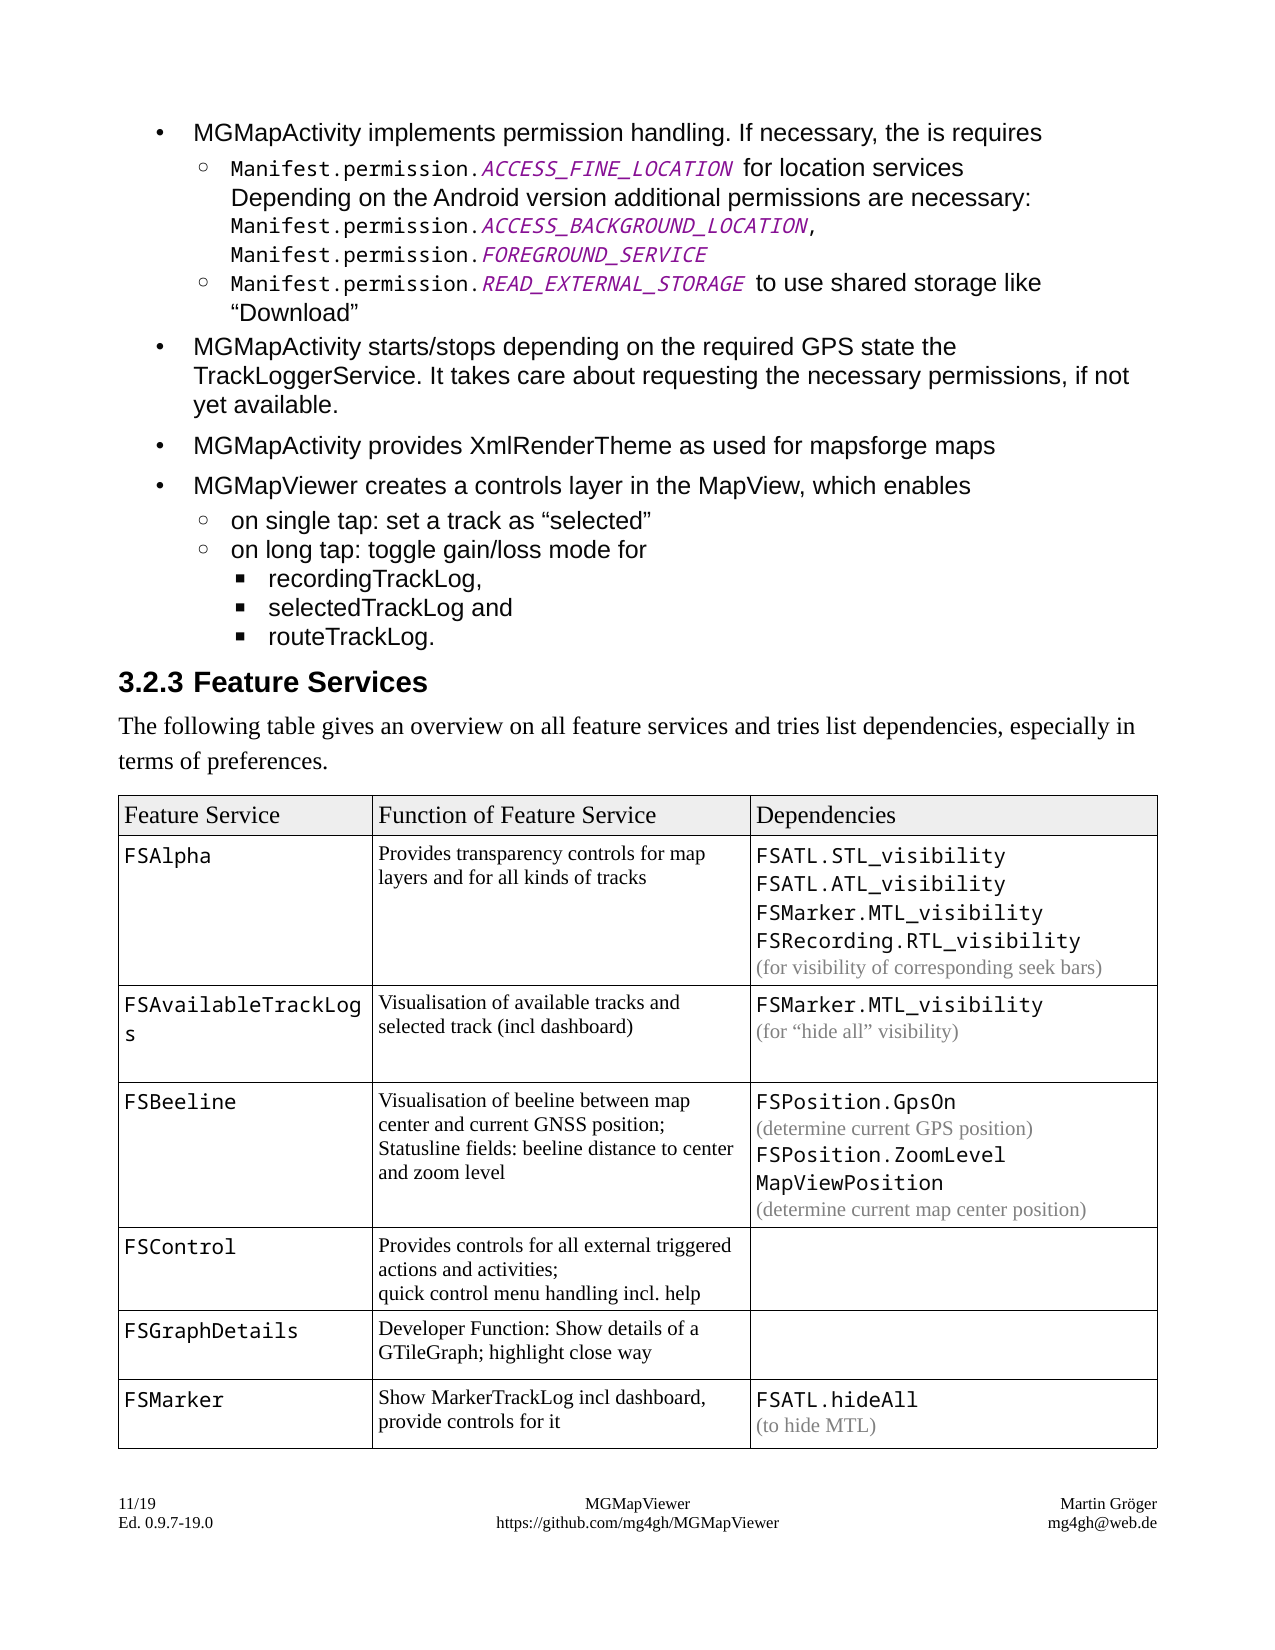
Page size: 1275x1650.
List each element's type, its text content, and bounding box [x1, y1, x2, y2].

list recordingTrackLog, [231, 564, 1157, 593]
list MGMapActivity implements permission handling. If necessary, the is requires [156, 118, 1157, 147]
list MGMapActivity provides XmlRenderTheme as used for mapsforge maps [156, 431, 1157, 459]
table_cell Visualisation of available tracks and selected track (incl dashboard) [373, 986, 750, 1082]
table_cell FSATL.STL_visibility FSATL.ATL_visibility FSMarker.MTL_visibility FSRecording.RTL_visibility (for visibility of corresponding seek bars) [751, 836, 1157, 984]
list Manifest.permission.READ_EXTERNAL_STORAGE to use shared storage like “Download” [193, 268, 1157, 326]
table_cell Provides controls for all external triggered actions and activities; quick control menu handling incl. help [373, 1228, 750, 1310]
list MGMapViewer creates a controls layer in the MapView, which enables [156, 471, 1157, 500]
table_cell FSPosition.GpsOn (determine current GPS position) FSPosition.ZoomLevel MapViewPosition (determine current map center position) [751, 1083, 1157, 1227]
table_cell FSMarker [119, 1380, 372, 1448]
table_cell FSGraphDetails [119, 1311, 372, 1379]
table_cell [751, 1311, 1157, 1379]
text The following table gives an overview on all feature services and tries list dependencies, especially in terms of preferences. [118, 711, 1157, 774]
table_cell Developer Function: Show details of a GTileGraph; highlight close way [373, 1311, 750, 1379]
table_cell FSMarker.MTL_visibility (for “hide all” visibility) [751, 986, 1157, 1082]
list Manifest.permission.ACCESS_BACKGROUND_LOCATION, Manifest.permission.FOREGROUND_SERVICE [193, 211, 1157, 268]
table_cell [751, 1228, 1157, 1310]
table_cell FSATL.hideAll (to hide MTL) [751, 1380, 1157, 1448]
list Manifest.permission.ACCESS_FINE_LOCATION for location services Depending on the Android version additional permissions are necessary: [193, 153, 1157, 211]
table_cell Show MarkerTrackLog incl dashboard, provide controls for it [373, 1380, 750, 1448]
table_cell Provides transparency controls for map layers and for all kinds of tracks [373, 836, 750, 984]
list routeTrackLog. [231, 622, 1157, 650]
table_cell Visualisation of beeline between map center and current GNSS position; Statusline fields: beeline distance to center and zoom level [373, 1083, 750, 1227]
list on long tap: toggle gain/loss mode for [193, 535, 1157, 564]
table_cell FSControl [119, 1228, 372, 1310]
subtitle Feature Services [118, 665, 1157, 699]
table_cell FSAlpha [119, 836, 372, 984]
table_cell FSBeeline [119, 1083, 372, 1227]
list selectedTrackLog and [231, 593, 1157, 622]
list MGMapActivity starts/stops depending on the required GPS state the TrackLoggerService. It takes care about requesting the necessary permissions, if not yet available. [156, 332, 1157, 419]
table_cell FSAvailableTrackLogs [119, 986, 372, 1082]
list on single tap: set a track as “selected” [193, 506, 1157, 535]
table_header Function of Feature Service [373, 796, 750, 835]
table_header Dependencies [751, 796, 1157, 835]
table_header Feature Service [119, 796, 372, 835]
